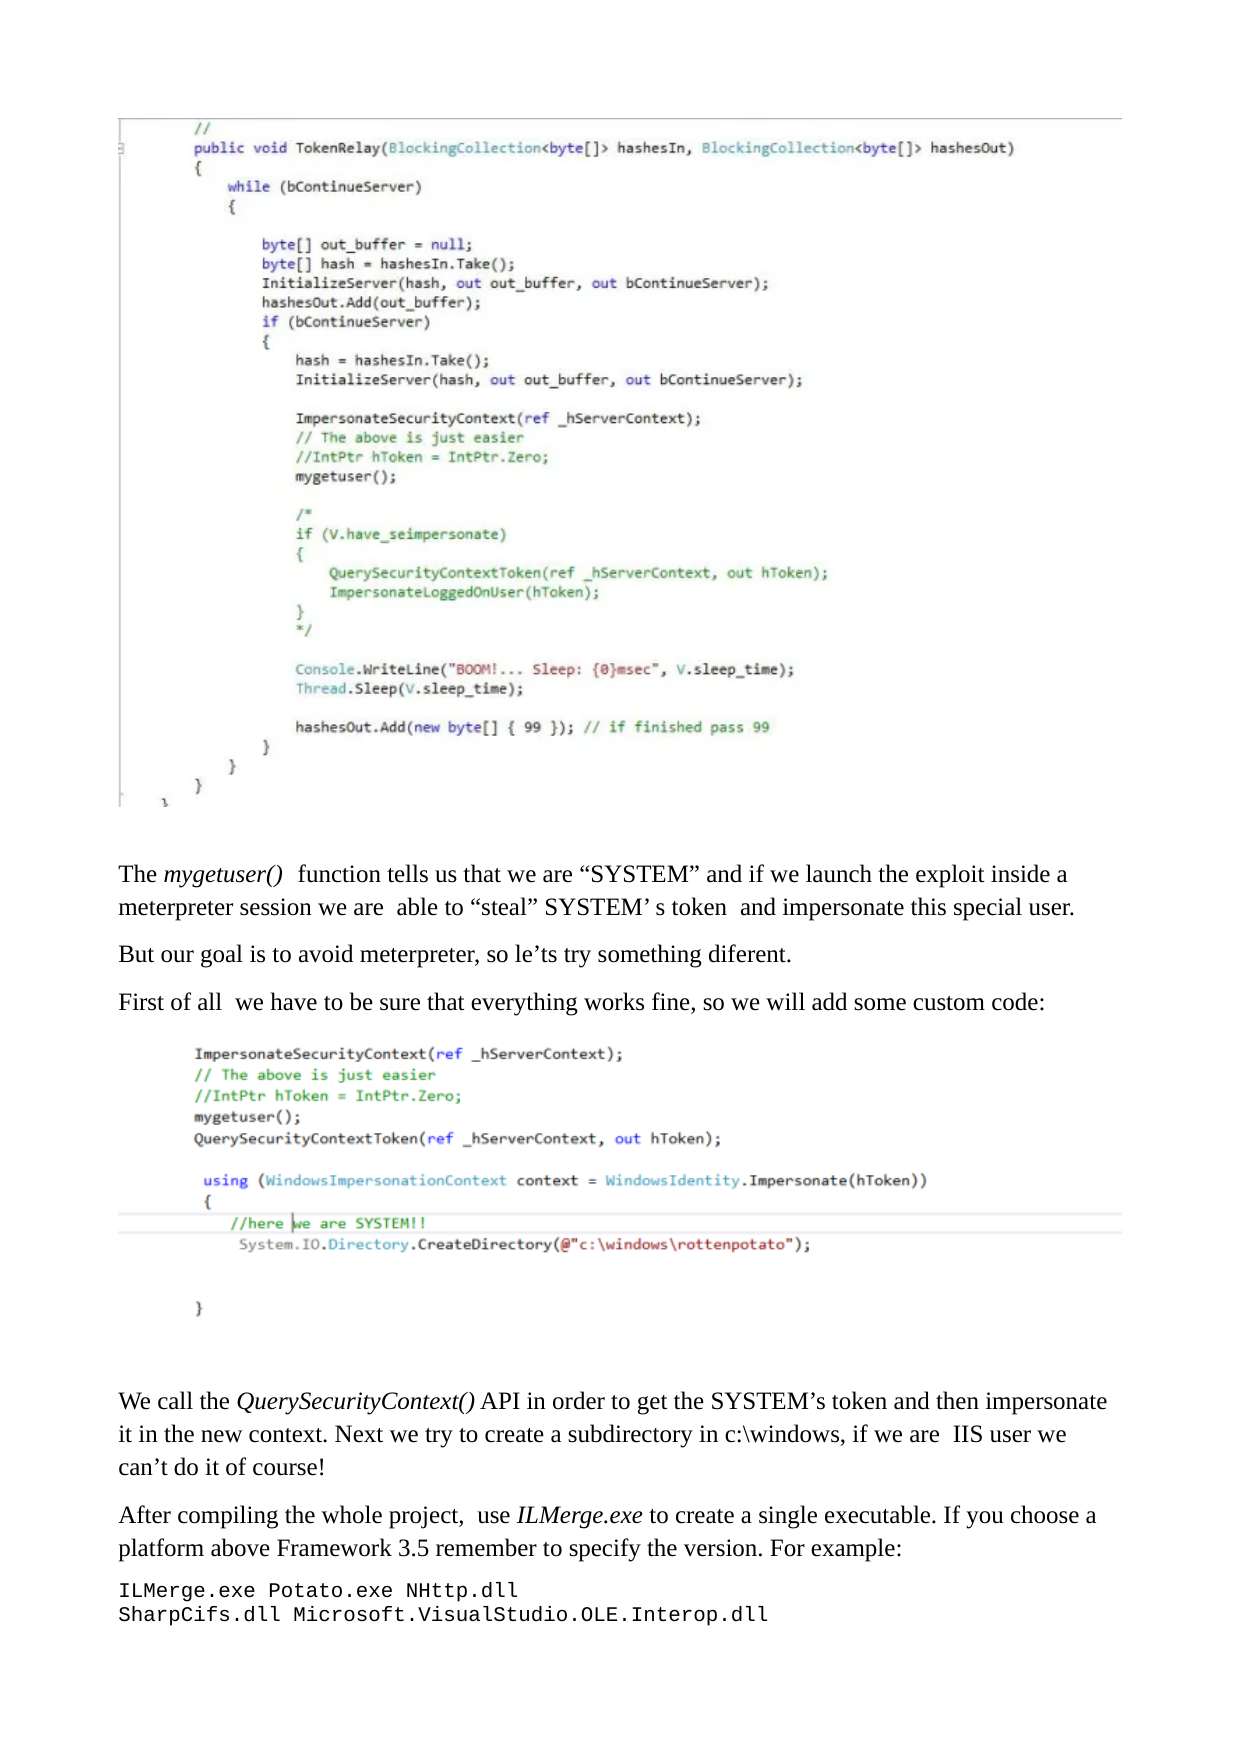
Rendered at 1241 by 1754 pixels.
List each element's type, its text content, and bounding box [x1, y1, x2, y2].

text SharpCifs.dll Microsoft.VisualStudio.OLE.Interop.dll [118, 1604, 1122, 1628]
picture [118, 1034, 1123, 1335]
text ILMerge.exe Potato.exe NHttp.dll [118, 1581, 1122, 1604]
text But our goal is to avoid meterpreter, so le’ts try something diferent. [118, 939, 1122, 968]
picture [118, 118, 1123, 807]
text The mygetuser() function tells us that we are “SYSTEM” and if we launch the exploit inside a meterpreter session we are able to “steal” SYSTEM’ s token and impersonate this special user. [118, 859, 1122, 921]
text First of all we have to be sure that everything works fine, so we will add some custom code: [118, 987, 1122, 1016]
text After compiling the whole project, use ILMerge.exe to create a single executable. If you choose a platform above Framework 3.5 remember to specify the version. For example: [118, 1500, 1122, 1562]
text We call the QuerySecurityContext() API in order to get the SYSTEM’s token and then impersonate it in the new context. Next we try to create a subdirectory in c:\windows, if we are IIS user we can’t do it of course! [118, 1386, 1122, 1481]
